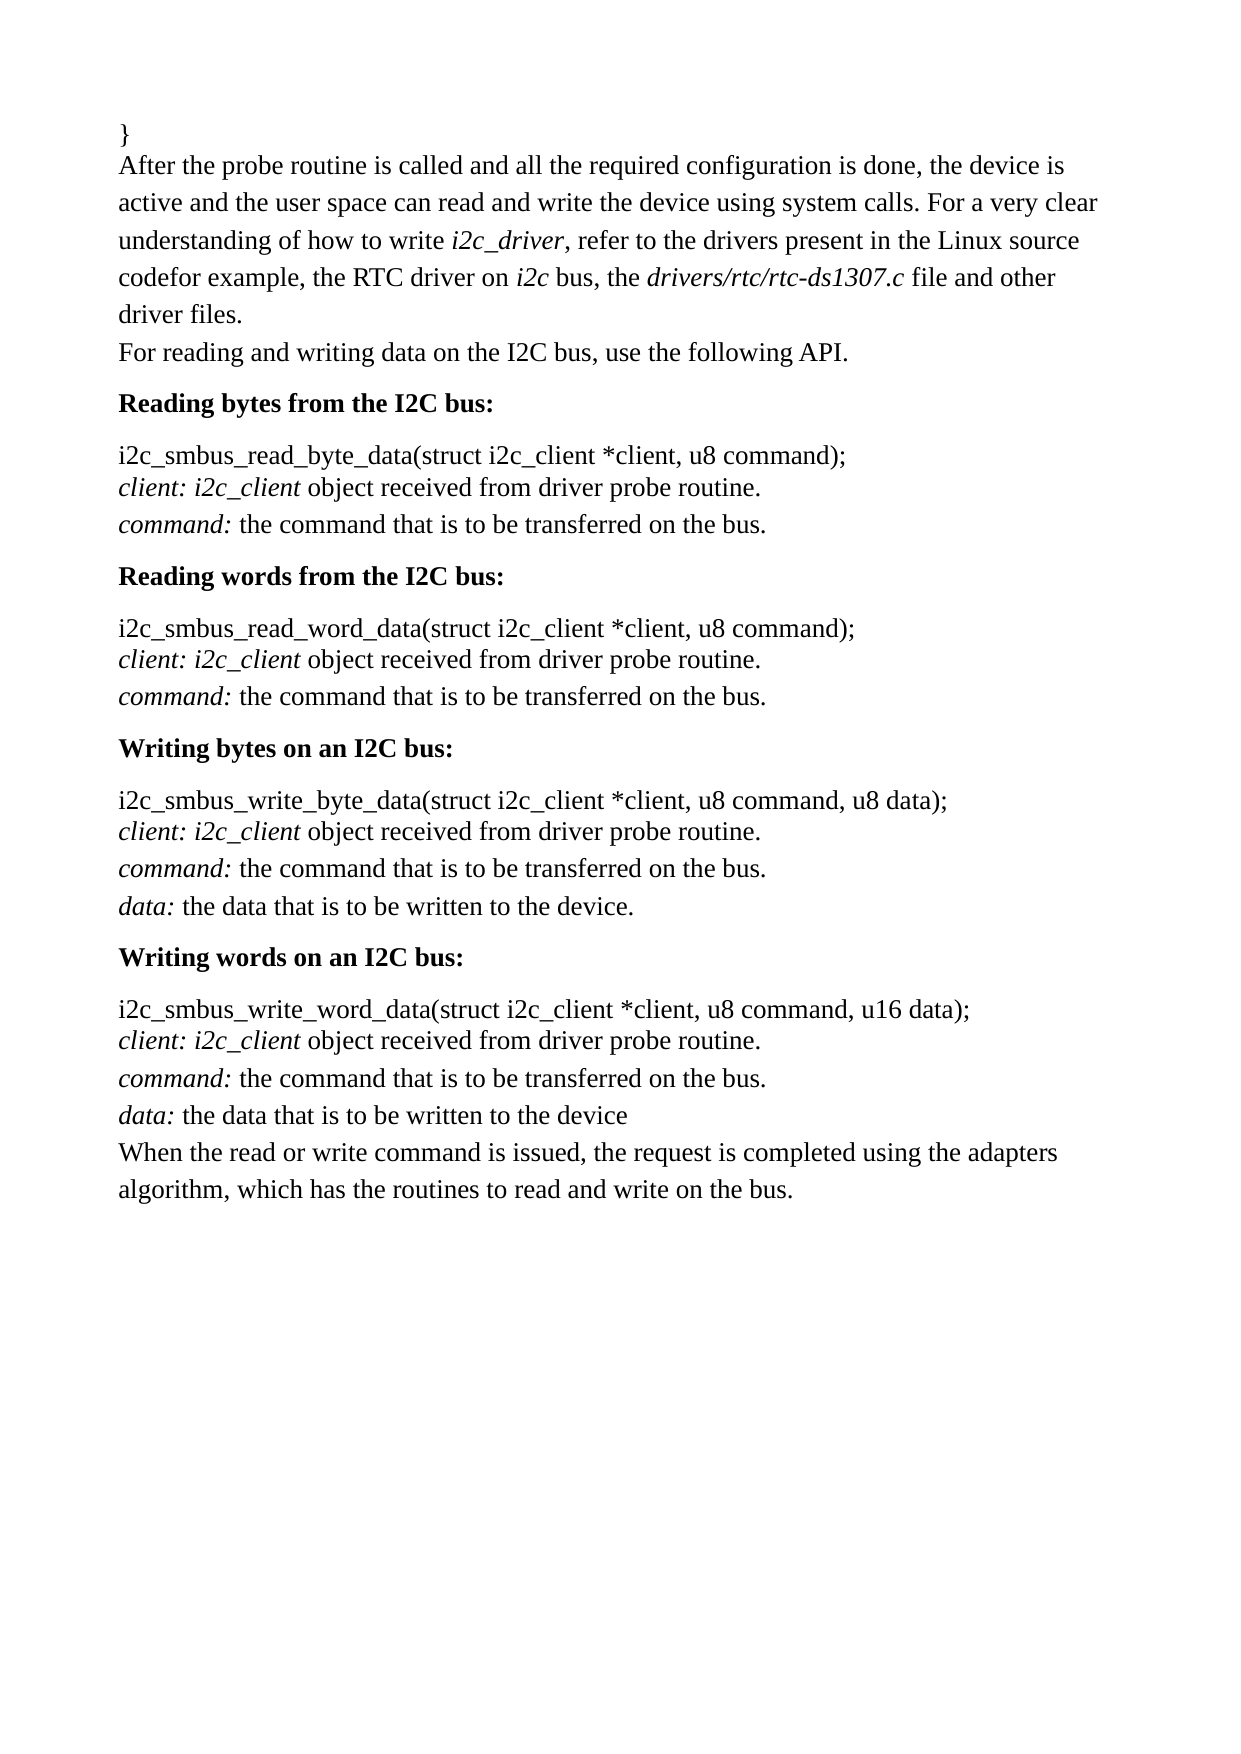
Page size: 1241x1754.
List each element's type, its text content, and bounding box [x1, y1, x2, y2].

text Reading bytes from the I2C bus: [118, 388, 1122, 419]
text client: i2c_client object received from driver probe routine. command: the command that is to be transferred on the bus. data: the data that is to be written to the device When the read or write command is issued, the request is completed using the adapters algorithm, which has the routines to read and write on the bus. [118, 1024, 1122, 1205]
text client: i2c_client object received from driver probe routine. command: the command that is to be transferred on the bus. [118, 471, 1122, 539]
table_header } [118, 118, 1122, 149]
text client: i2c_client object received from driver probe routine. command: the command that is to be transferred on the bus. [118, 643, 1122, 711]
table_header i2c_smbus_read_word_data(struct i2c_client *client, u8 command); [118, 612, 1094, 643]
text Writing words on an I2C bus: [118, 941, 1122, 973]
text After the probe routine is called and all the required configuration is done, the device is active and the user space can read and write the device using system calls. For a very clear understanding of how to write i2c_driver, refer to the drivers present in the Linux source codefor example, the RTC driver on i2c bus, the drivers/rtc/rtc-ds1307.c file and other driver files. For reading and writing data on the I2C bus, use the following API. [118, 149, 1122, 367]
table_header i2c_smbus_read_byte_data(struct i2c_client *client, u8 command); [118, 440, 1094, 471]
text Writing bytes on an I2C bus: [118, 732, 1122, 763]
text client: i2c_client object received from driver probe routine. command: the command that is to be transferred on the bus. data: the data that is to be written to the device. [118, 815, 1122, 921]
text Reading words from the I2C bus: [118, 560, 1122, 591]
table_header i2c_smbus_write_word_data(struct i2c_client *client, u8 command, u16 data); [118, 993, 1122, 1024]
table_header i2c_smbus_write_byte_data(struct i2c_client *client, u8 command, u8 data); [118, 784, 1122, 815]
